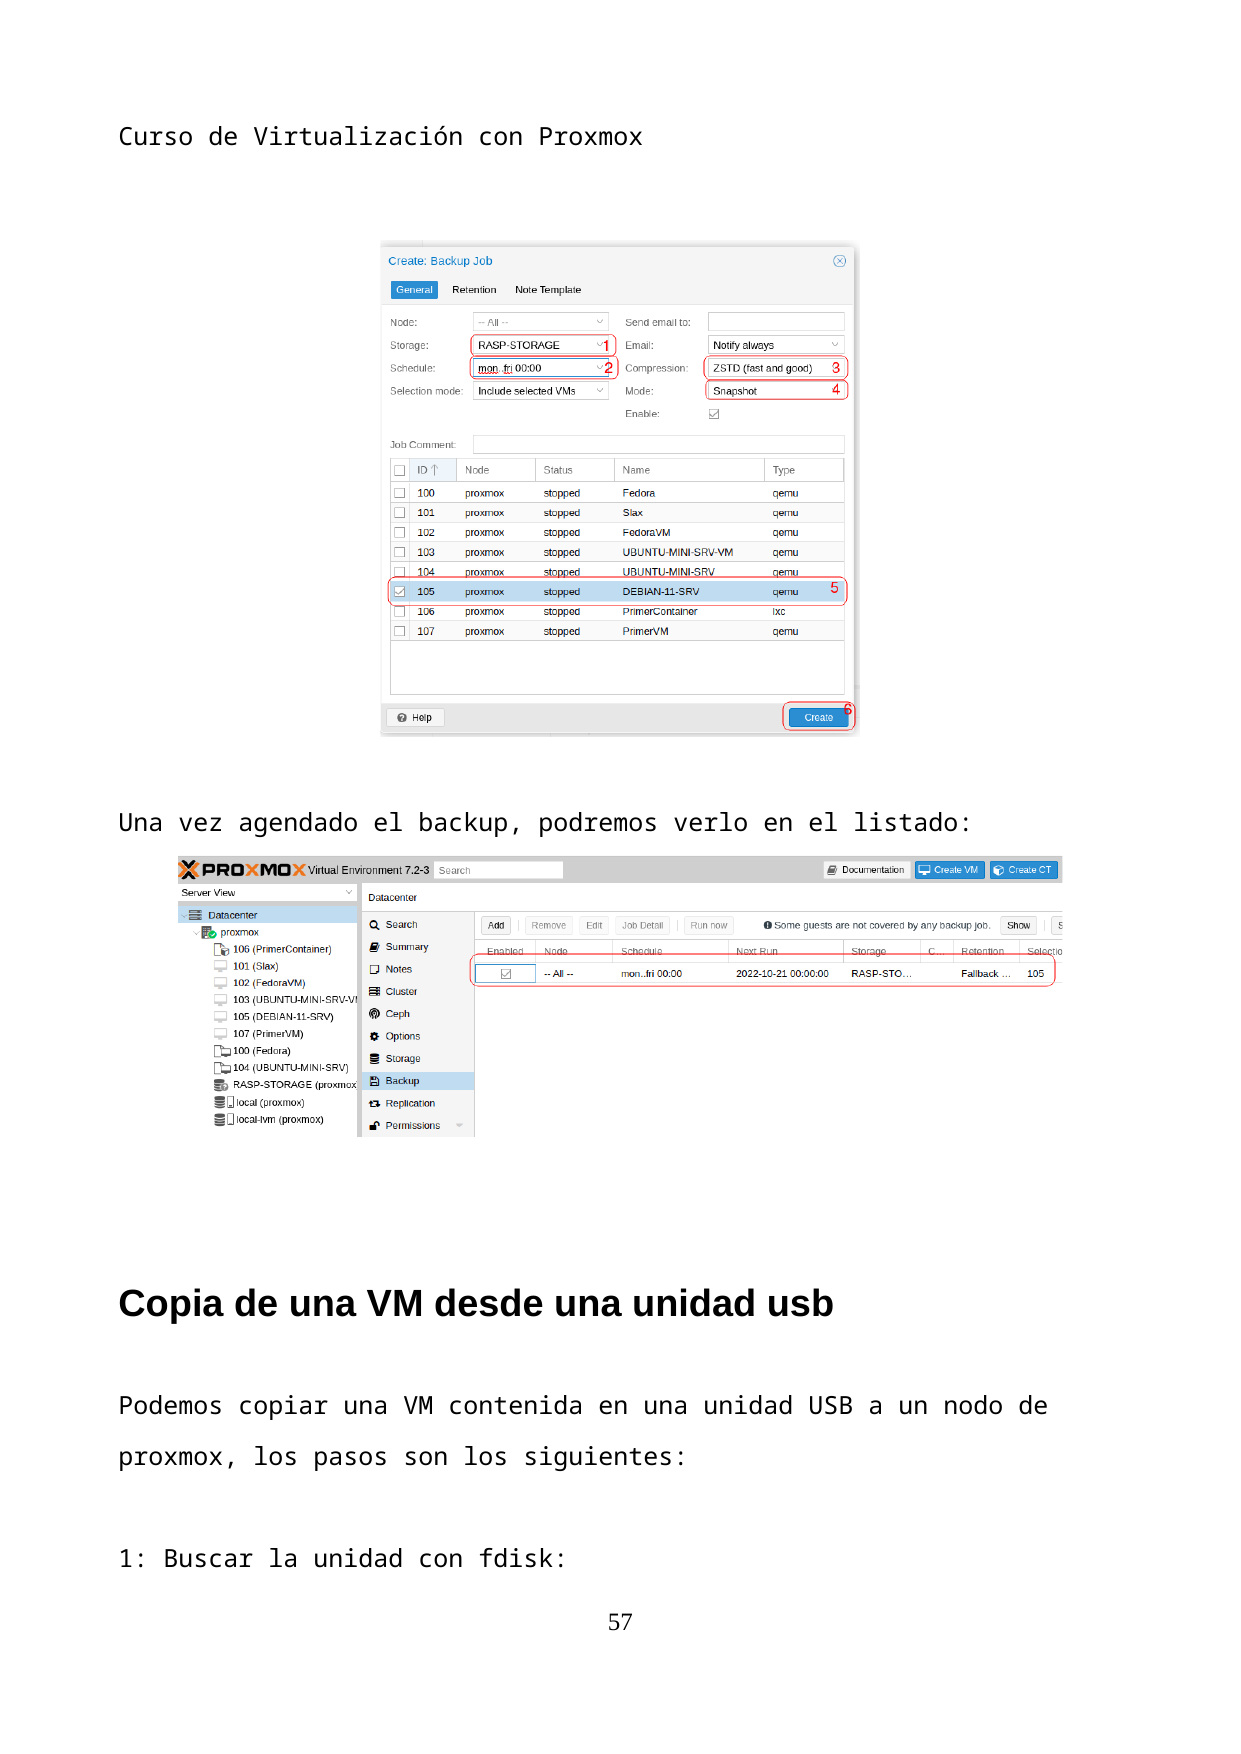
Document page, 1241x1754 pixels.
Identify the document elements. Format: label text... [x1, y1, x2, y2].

text Una vez agendado el backup, podremos verlo en el listado: [118, 805, 1122, 839]
subtitle Copia de una VM desde una unidad usb [118, 1281, 1122, 1324]
text 1: Buscar la unidad con fdisk: [118, 1541, 1122, 1575]
picture [178, 855, 1063, 1137]
picture [380, 240, 860, 737]
text Podemos copiar una VM contenida en una unidad USB a un nodo de proxmox, los pasos son los siguientes: [118, 1388, 1122, 1473]
